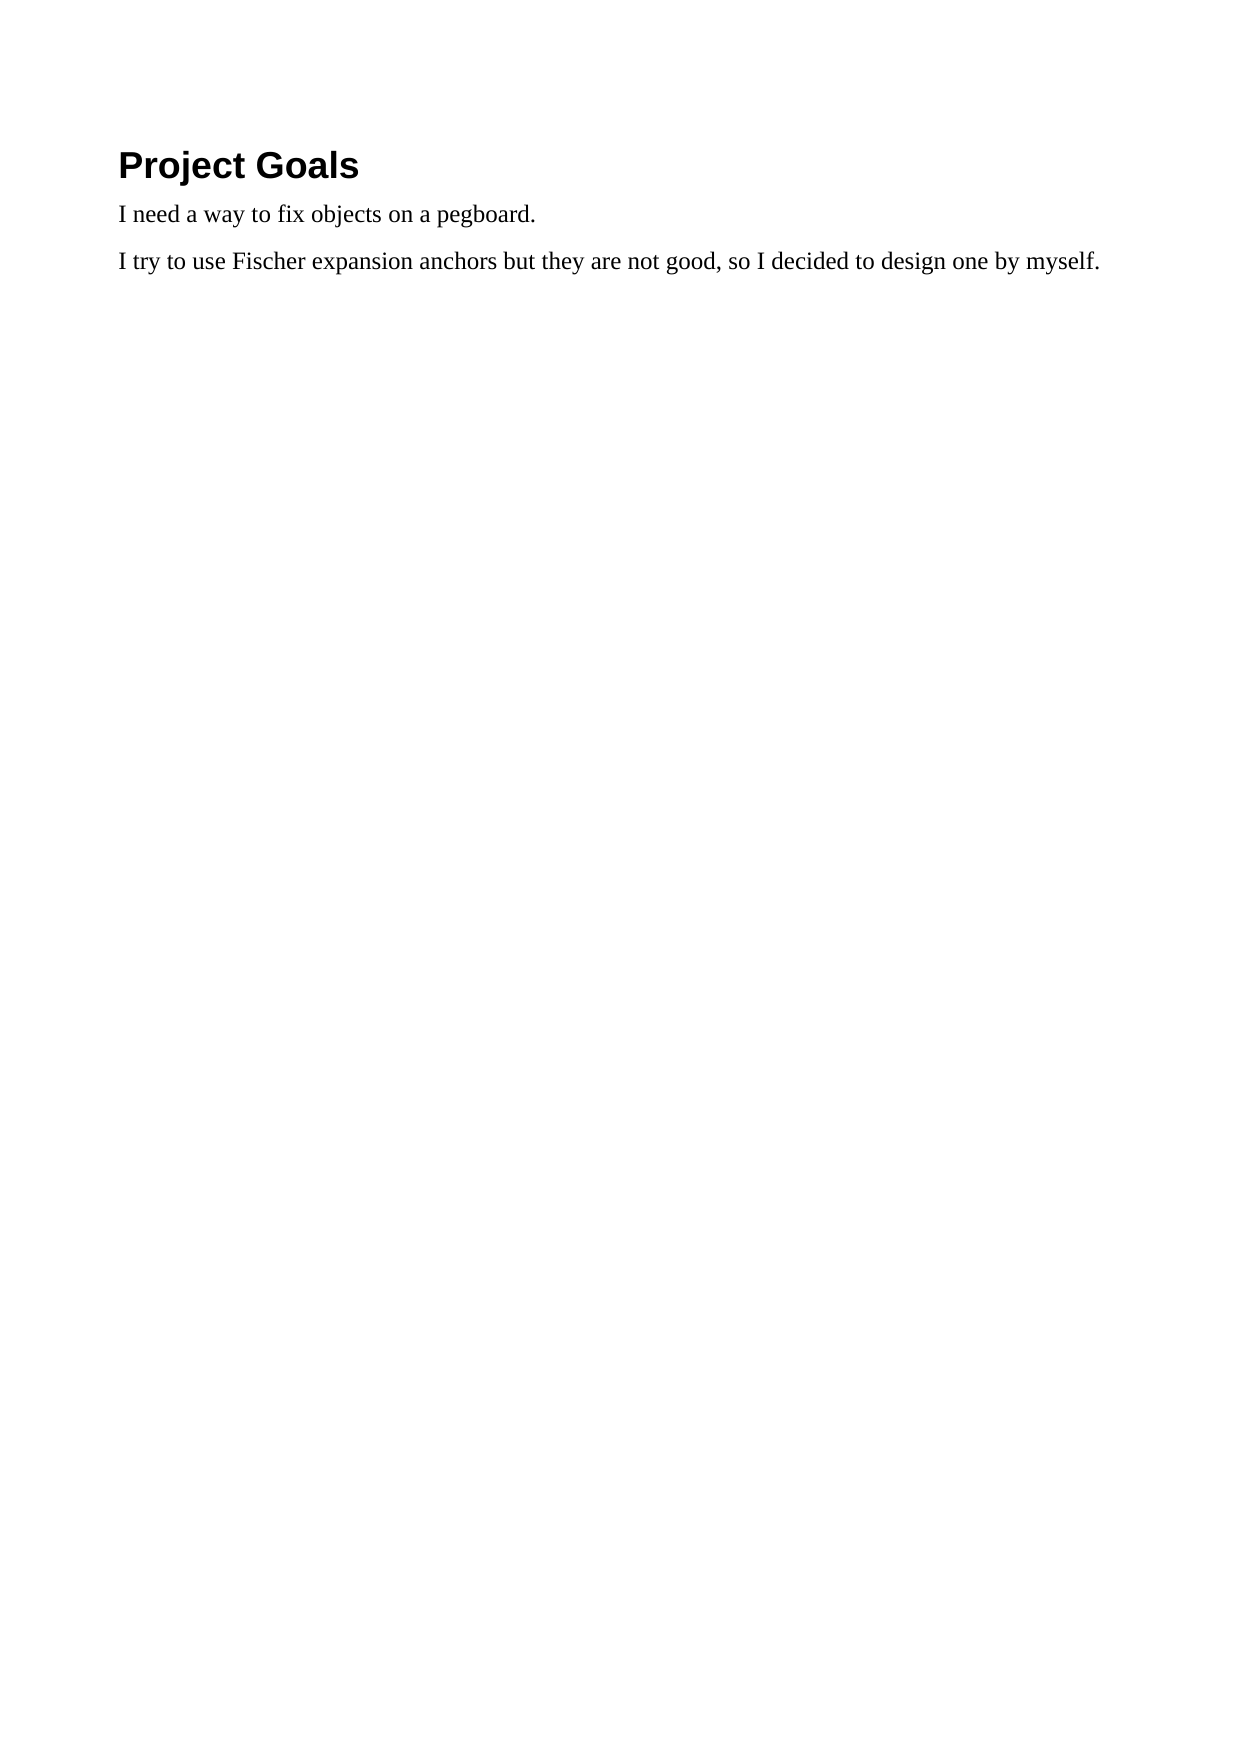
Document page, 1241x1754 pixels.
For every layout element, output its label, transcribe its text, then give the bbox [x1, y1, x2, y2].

subtitle Project Goals [118, 143, 1122, 186]
text I try to use Fischer expansion anchors but they are not good, so I decided to design one by myself. [118, 246, 1122, 275]
text I need a way to fix objects on a pegboard. [118, 199, 1122, 227]
